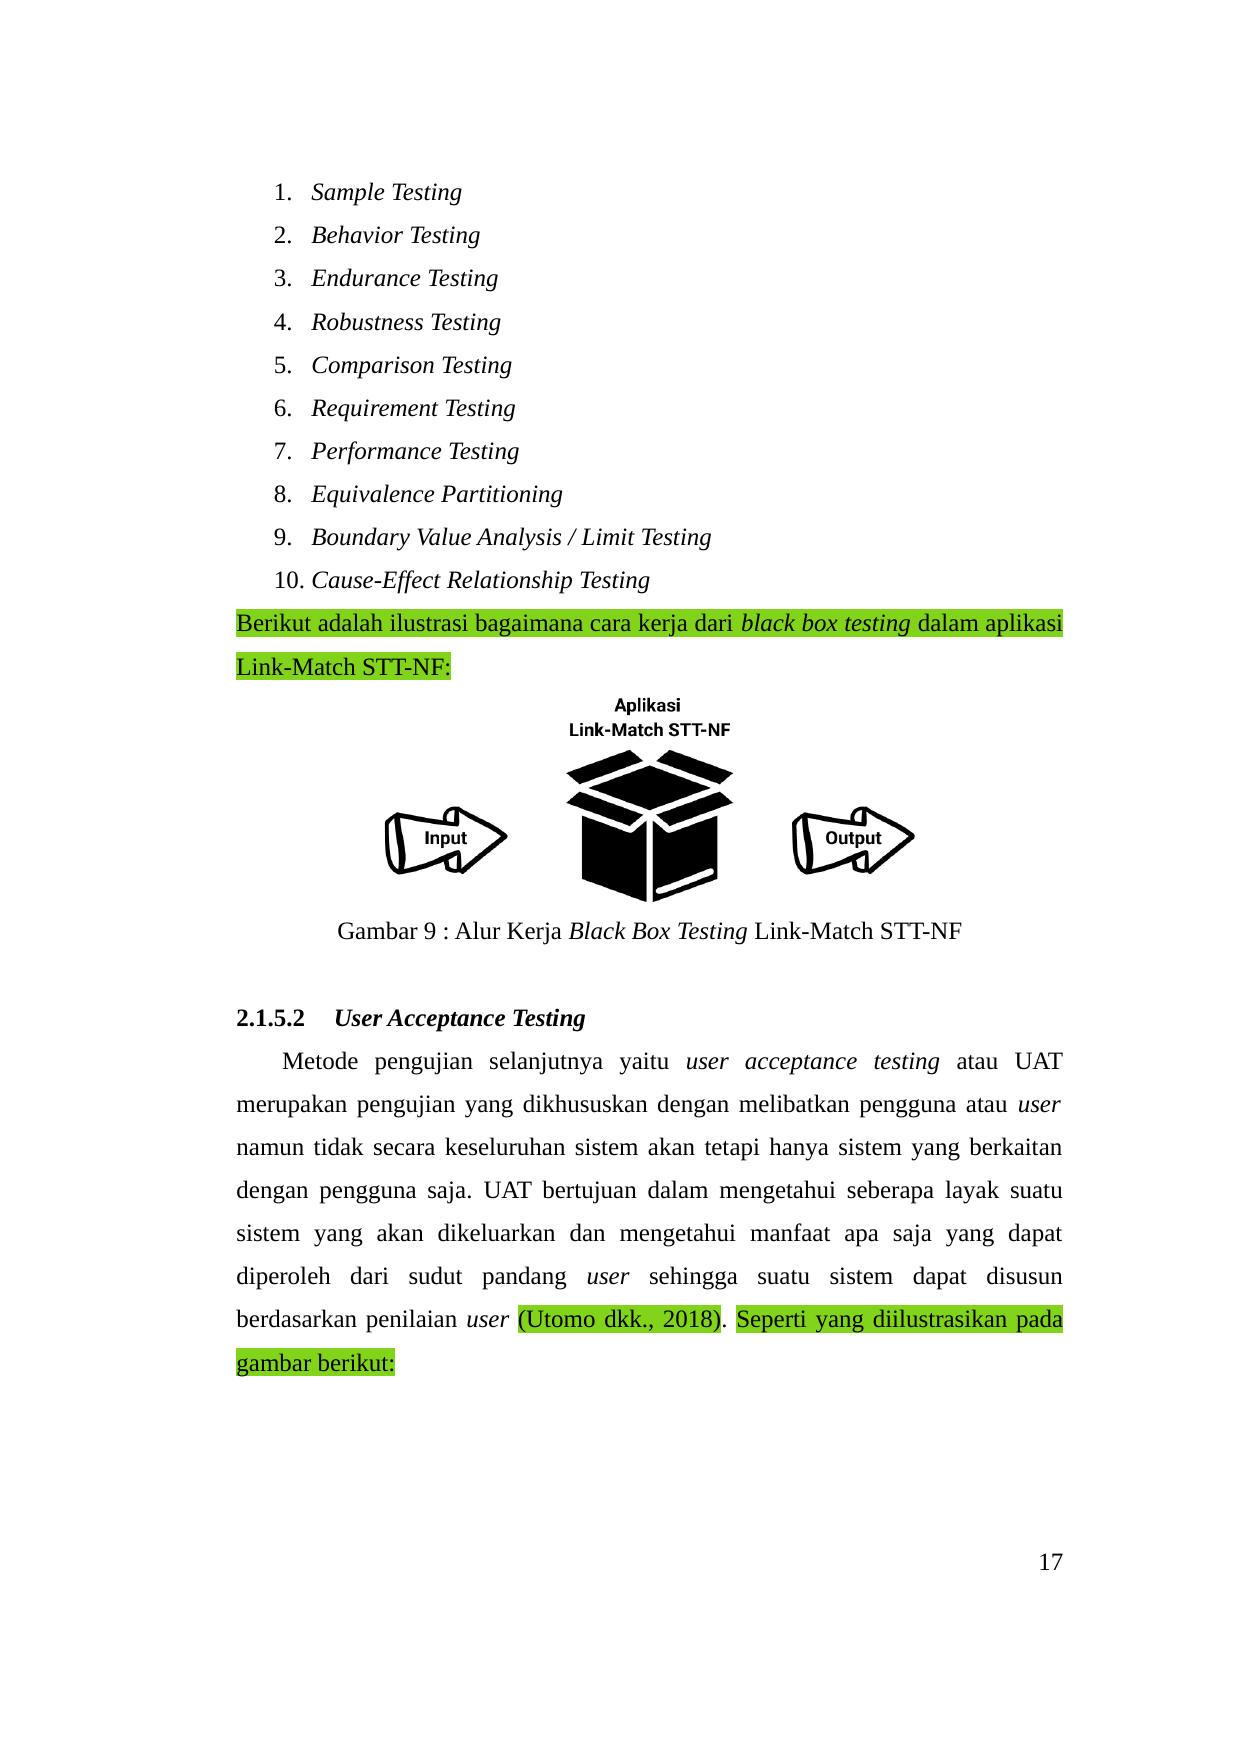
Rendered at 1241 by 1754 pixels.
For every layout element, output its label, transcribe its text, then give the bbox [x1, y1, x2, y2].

subtitle 2.1.5.2 User Acceptance Testing [236, 1003, 1063, 1031]
list Boundary Value Analysis / Limit Testing [274, 522, 1063, 551]
text Metode pengujian selanjutnya yaitu user acceptance testing atau UAT merupakan pengujian yang dikhususkan dengan melibatkan pengguna atau user namun tidak secara keseluruhan sistem akan tetapi hanya sistem yang berkaitan dengan pengguna saja. UAT bertujuan dalam mengetahui seberapa layak suatu sistem yang akan dikeluarkan dan mengetahui manfaat apa saja yang dapat diperoleh dari sudut pandang user sehingga suatu sistem dapat disusun berdasarkan penilaian user (Utomo dkk., 2018). Seperti yang diilustrasikan pada gambar berikut: [236, 1046, 1063, 1376]
list Sample Testing [274, 177, 1063, 206]
list Cause-Effect Relationship Testing [274, 565, 1063, 594]
picture [384, 694, 915, 902]
list Behavior Testing [274, 220, 1063, 249]
list Endurance Testing [274, 263, 1063, 292]
text Berikut adalah ilustrasi bagaimana cara kerja dari black box testing dalam aplikasi Link-Match STT-NF: [236, 608, 1063, 680]
list Performance Testing [274, 436, 1063, 465]
list Robustness Testing [274, 307, 1063, 335]
list Equivalence Partitioning [274, 479, 1063, 508]
text Gambar 9 : Alur Kerja Black Box Testing Link-Match STT-NF [236, 916, 1063, 945]
list Comparison Testing [274, 350, 1063, 378]
list Requirement Testing [274, 393, 1063, 422]
